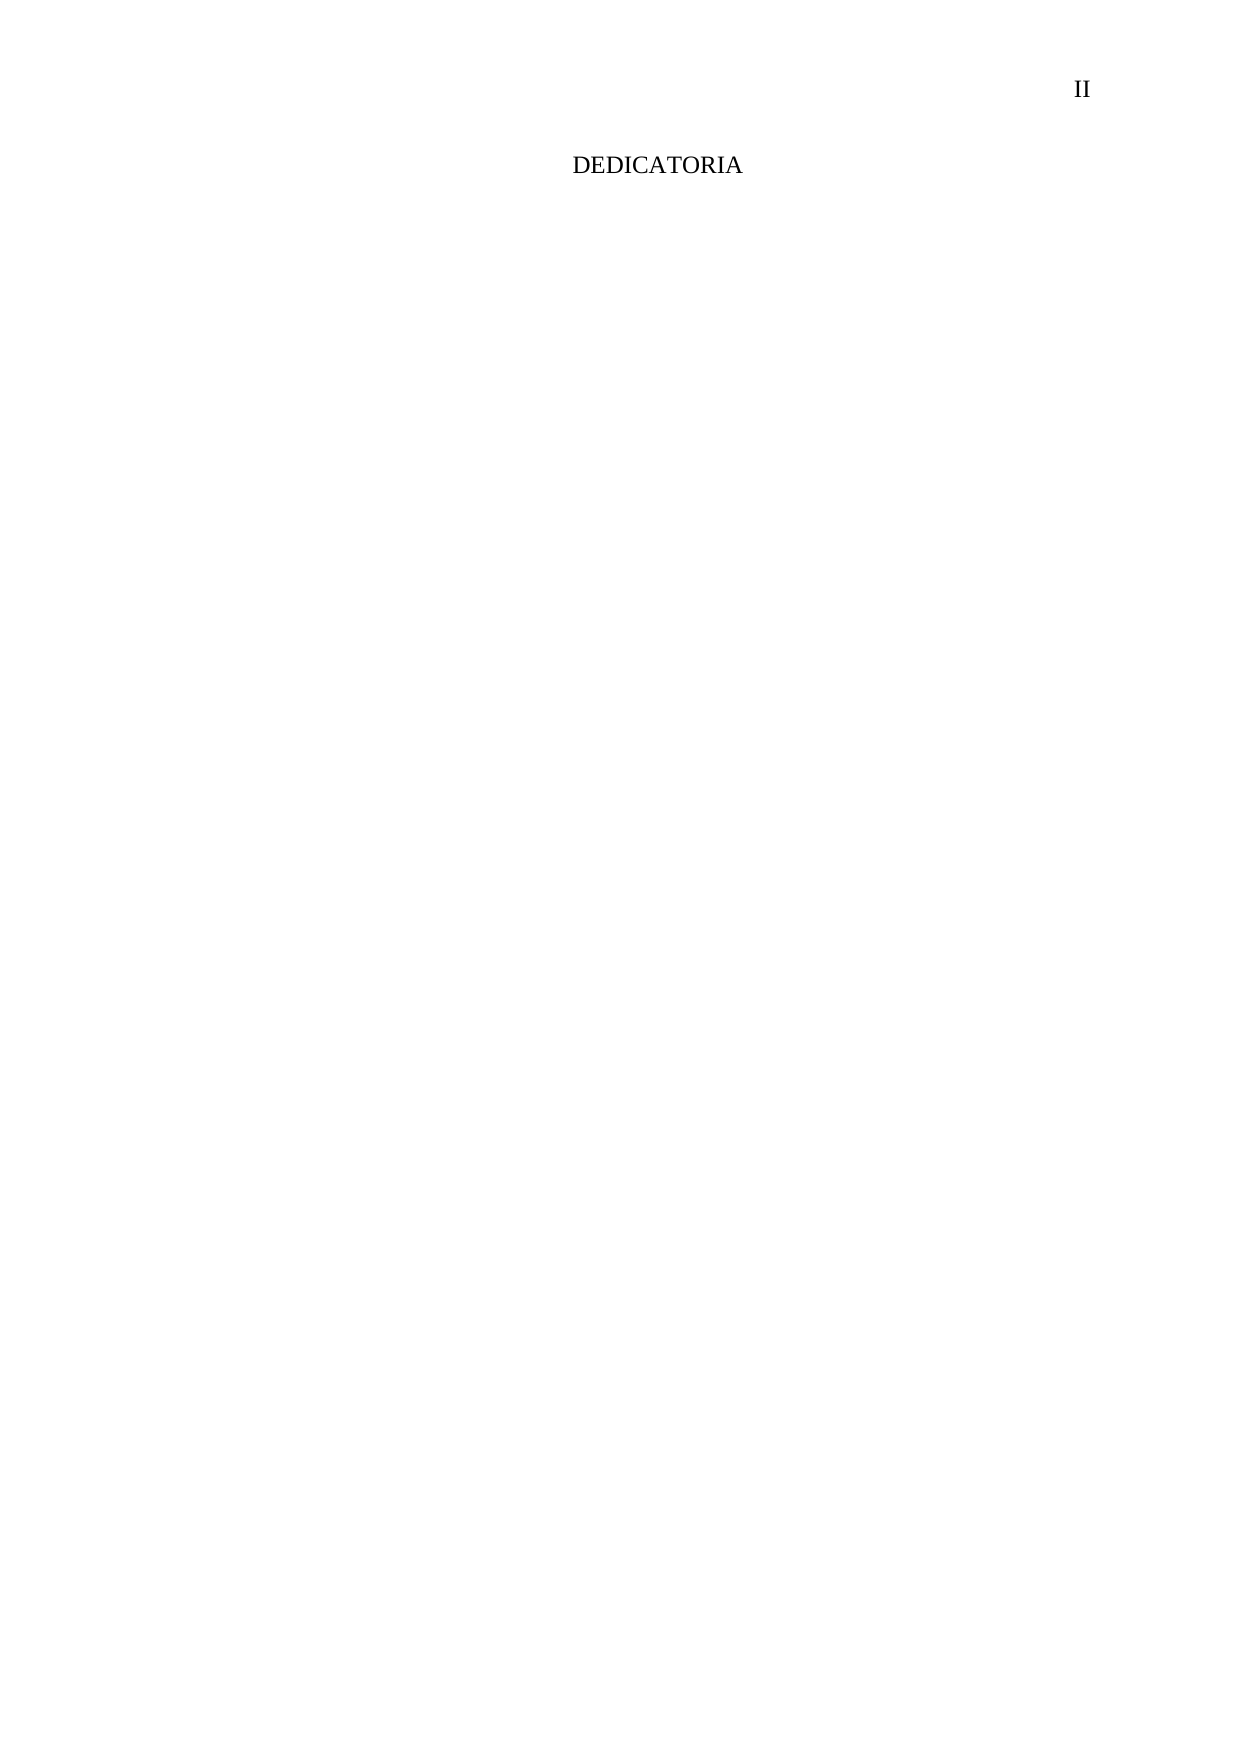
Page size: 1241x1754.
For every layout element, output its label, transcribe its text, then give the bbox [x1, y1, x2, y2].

text DEDICATORIA [225, 150, 1090, 179]
